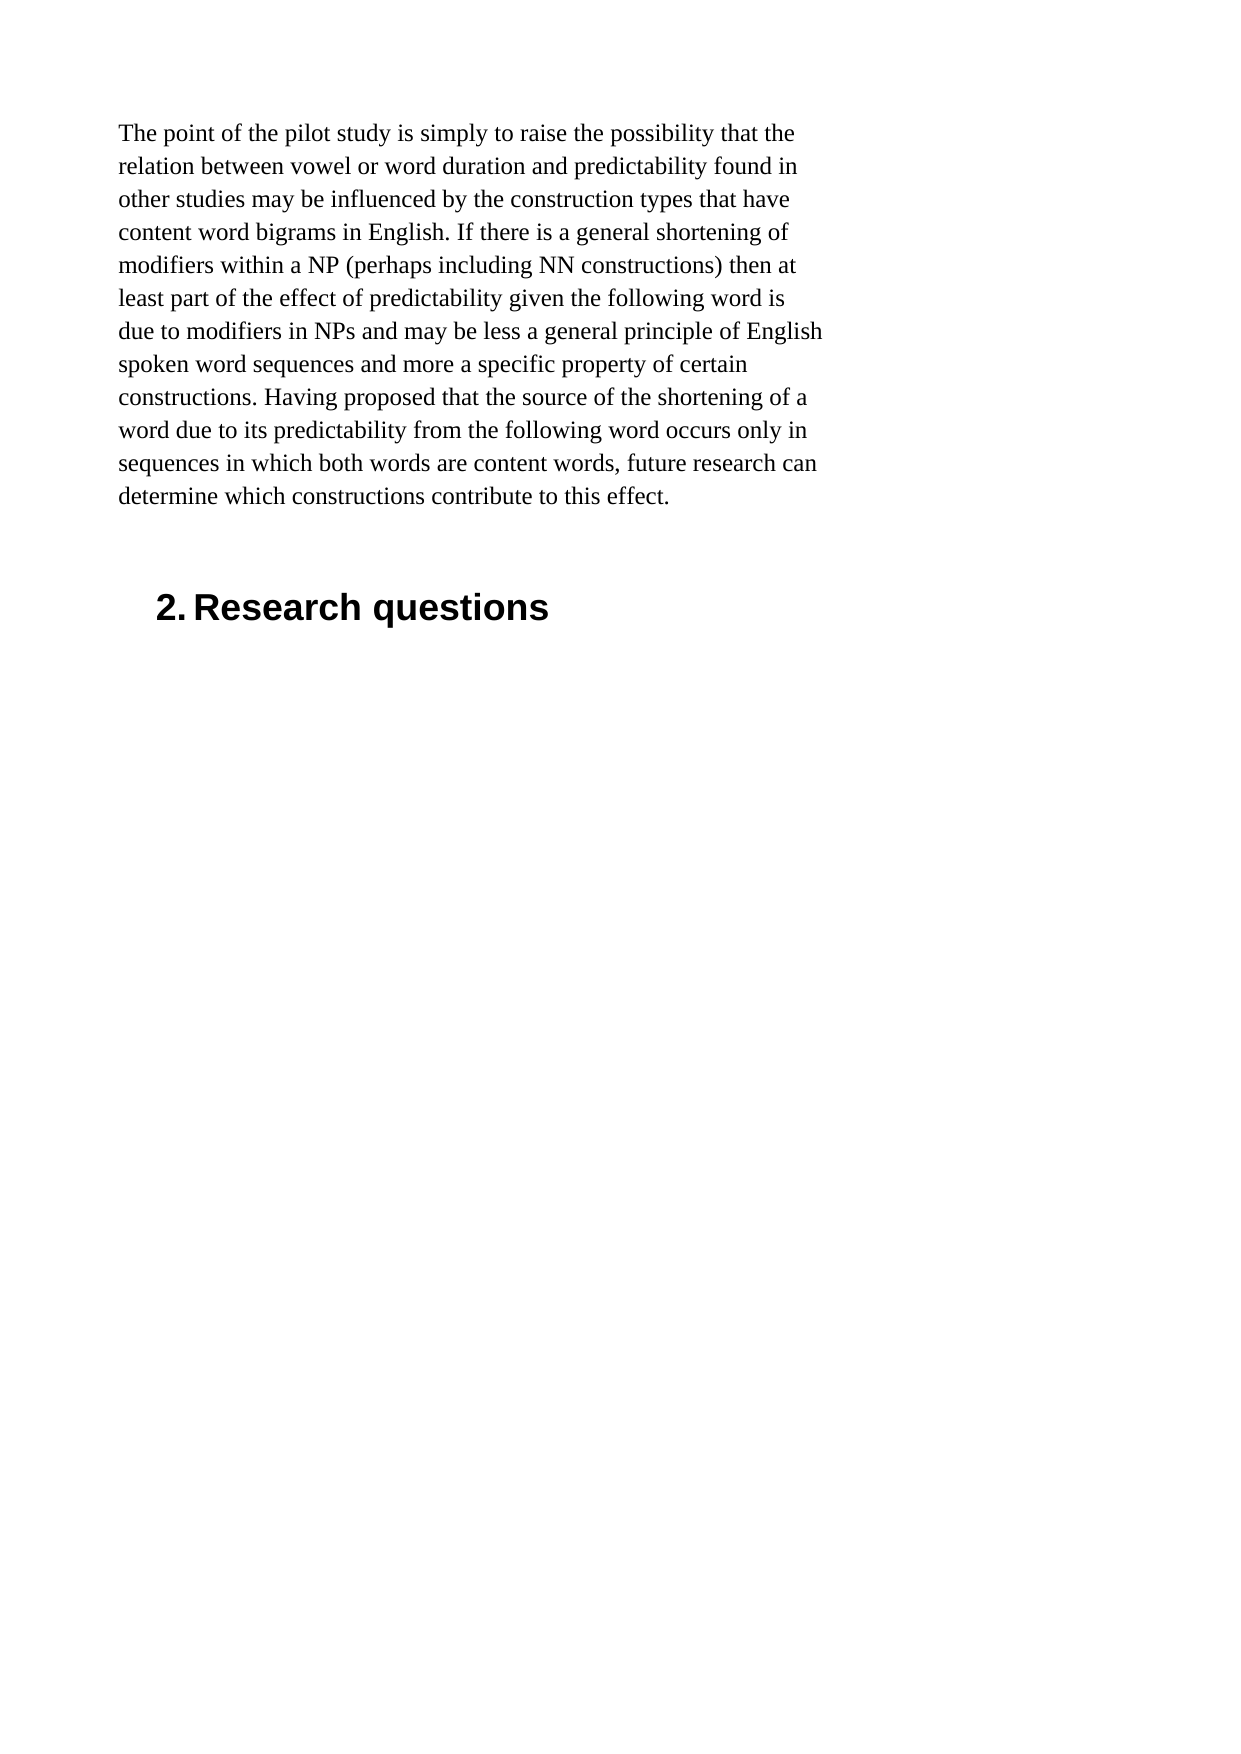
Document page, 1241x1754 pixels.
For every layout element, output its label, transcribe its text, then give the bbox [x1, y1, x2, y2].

text The point of the pilot study is simply to raise the possibility that the relation between vowel or word duration and predictability found in other studies may be influenced by the construction types that have content word bigrams in English. If there is a general shortening of modifiers within a NP (perhaps including NN constructions) then at least part of the effect of predictability given the following word is due to modifiers in NPs and may be less a general principle of English spoken word sequences and more a specific property of certain constructions. Having proposed that the source of the shortening of a word due to its predictability from the following word occurs only in sequences in which both words are content words, future research can determine which constructions contribute to this effect. [118, 118, 827, 510]
list Research questions [156, 585, 827, 628]
